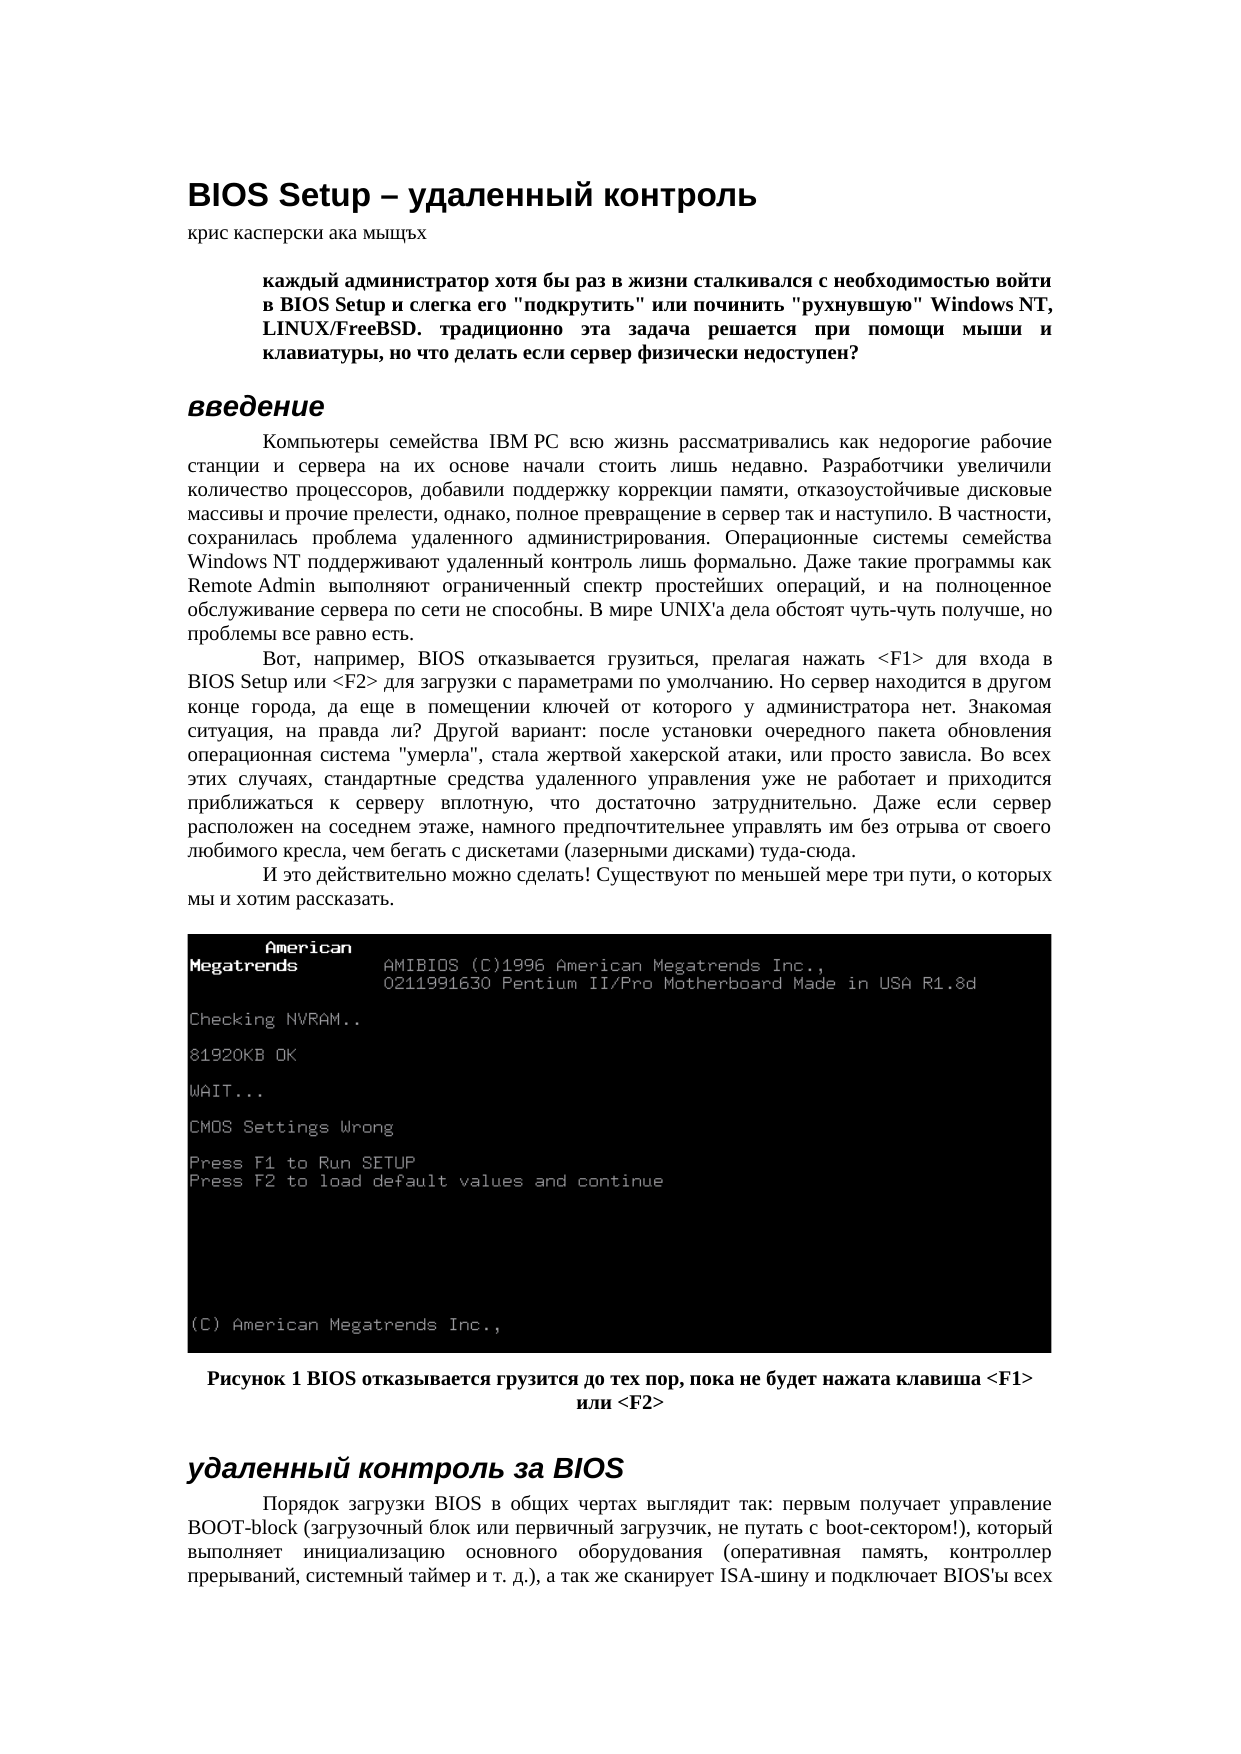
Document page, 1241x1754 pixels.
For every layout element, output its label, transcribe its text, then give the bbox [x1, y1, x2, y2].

text И это действительно можно сделать! Существуют по меньшей мере три пути, о которых мы и хотим рассказать. [187, 862, 1053, 910]
text Вот, например, BIOS отказывается грузиться, прелагая нажать <F1> для входа в BIOS Setup или <F2> для загрузки с параметрами по умолчанию. Но сервер находится в другом конце города, да еще в помещении ключей от которого у администратора нет. Знакомая ситуация, на правда ли? Другой вариант: после установки очередного пакета обновления операционная система "умерла", стала жертвой хакерской атаки, или просто зависла. Во всех этих случаях, стандартные средства удаленного управления уже не работает и приходится приближаться к серверу вплотную, что достаточно затруднительно. Даже если сервер расположен на соседнем этаже, намного предпочтительнее управлять им без отрыва от своего любимого кресла, чем бегать с дискетами (лазерными дисками) туда-сюда. [187, 645, 1053, 862]
text Компьютеры семейства IBM PC всю жизнь рассматривались как недорогие рабочие станции и сервера на их основе начали стоить лишь недавно. Разработчики увеличили количество процессоров, добавили поддержку коррекции памяти, отказоустойчивые дисковые массивы и прочие прелести, однако, полное превращение в сервер так и наступило. В частности, сохранилась проблема удаленного администрирования. Операционные системы семейства Windows NT поддерживают удаленный контроль лишь формально. Даже такие программы как Remote Admin выполняют ограниченный спектр простейших операций, и на полноценное обслуживание сервера по сети не способны. В мире UNIX'а дела обстоят чуть-чуть получше, но проблемы все равно есть. [187, 429, 1053, 645]
subtitle удаленный контроль за BIOS [187, 1451, 1053, 1485]
subtitle введение [187, 389, 1053, 423]
picture [187, 934, 1052, 1353]
subtitle BIOS Setup – удаленный контроль [187, 175, 1053, 213]
text Рисунок 1 BIOS отказывается грузится до тех пор, пока не будет нажата клавиша <F1> или <F2> [187, 1366, 1053, 1414]
text каждый администратор хотя бы раз в жизни сталкивался с необходимостью войти в BIOS Setup и слегка его "подкрутить" или починить "рухнувшую" Windows NT, LINUX/FreeBSD. традиционно эта задача решается при помощи мыши и клавиатуры, но что делать если сервер физически недоступен? [262, 268, 1053, 364]
text крис касперски ака мыщъх [187, 220, 1053, 244]
text Порядок загрузки BIOS в общих чертах выглядит так: первым получает управление BOOT-block (загрузочный блок или первичный загрузчик, не путать с boot-сектором!), который выполняет инициализацию основного оборудования (оперативная память, контроллер прерываний, системный таймер и т. д.), а так же сканирует ISA-шину и подключает BIOS'ы всех [187, 1491, 1053, 1587]
